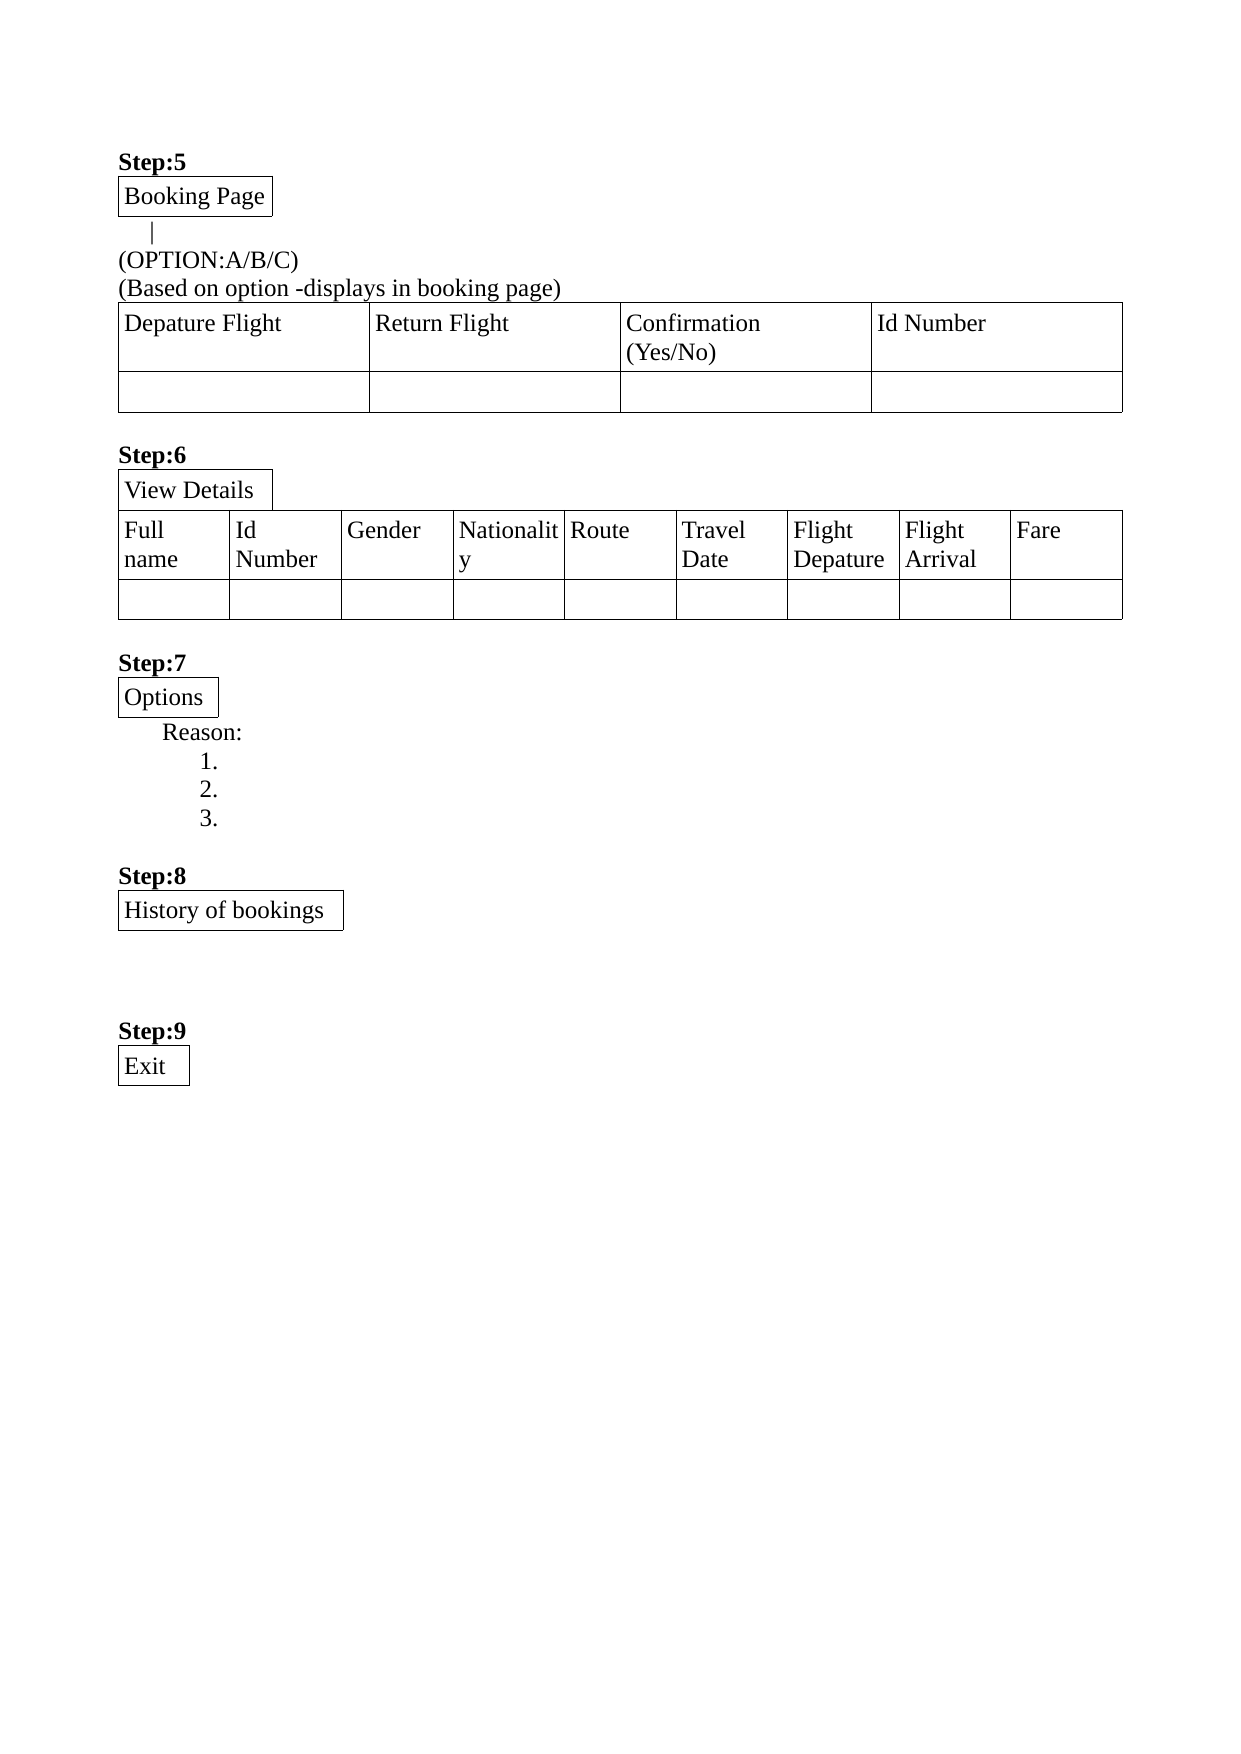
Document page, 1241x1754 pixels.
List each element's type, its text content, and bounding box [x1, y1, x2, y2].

table_header Id Number [230, 511, 341, 579]
text Reason: [118, 717, 1122, 746]
table_header Flight Arrival [900, 511, 1010, 579]
table_header Options [119, 678, 218, 717]
table_cell [621, 372, 871, 412]
table_cell [119, 580, 229, 619]
table_cell [788, 580, 899, 619]
table_cell [872, 372, 1122, 412]
table_header Booking Page [119, 177, 272, 216]
table_header Route [565, 511, 676, 579]
text Step:6 [118, 441, 1122, 469]
text Step:8 [118, 861, 1122, 889]
table_header Gender [342, 511, 453, 579]
table_cell [1011, 580, 1122, 619]
text 1. [118, 746, 1122, 774]
table_cell [230, 580, 341, 619]
text 2. [118, 774, 1122, 803]
table_header Nationality [454, 511, 564, 579]
table_cell [454, 580, 564, 619]
text Step:7 [118, 648, 1122, 677]
table_cell [119, 372, 369, 412]
table_header History of bookings [119, 891, 343, 930]
table_header Return Flight [370, 303, 620, 371]
table_header Exit [119, 1046, 189, 1085]
table_cell [565, 580, 676, 619]
table_cell [342, 580, 453, 619]
table_header Fare [1011, 511, 1122, 579]
table_header Flight Depature [788, 511, 899, 579]
table_cell [677, 580, 787, 619]
table_header Id Number [872, 303, 1122, 371]
text 3. [118, 803, 1122, 832]
text (OPTION:A/B/C) [118, 245, 1122, 273]
table_header Depature Flight [119, 303, 369, 371]
text Step:9 [118, 1016, 1122, 1045]
text | [118, 216, 1122, 245]
table_header Confirmation (Yes/No) [621, 303, 871, 371]
table_header Travel Date [677, 511, 787, 579]
table_header Full name [119, 511, 229, 579]
table_cell [900, 580, 1010, 619]
table_header View Details [119, 470, 272, 509]
table_cell [370, 372, 620, 412]
text Step:5 [118, 147, 1122, 176]
text (Based on option -displays in booking page) [118, 273, 1122, 302]
